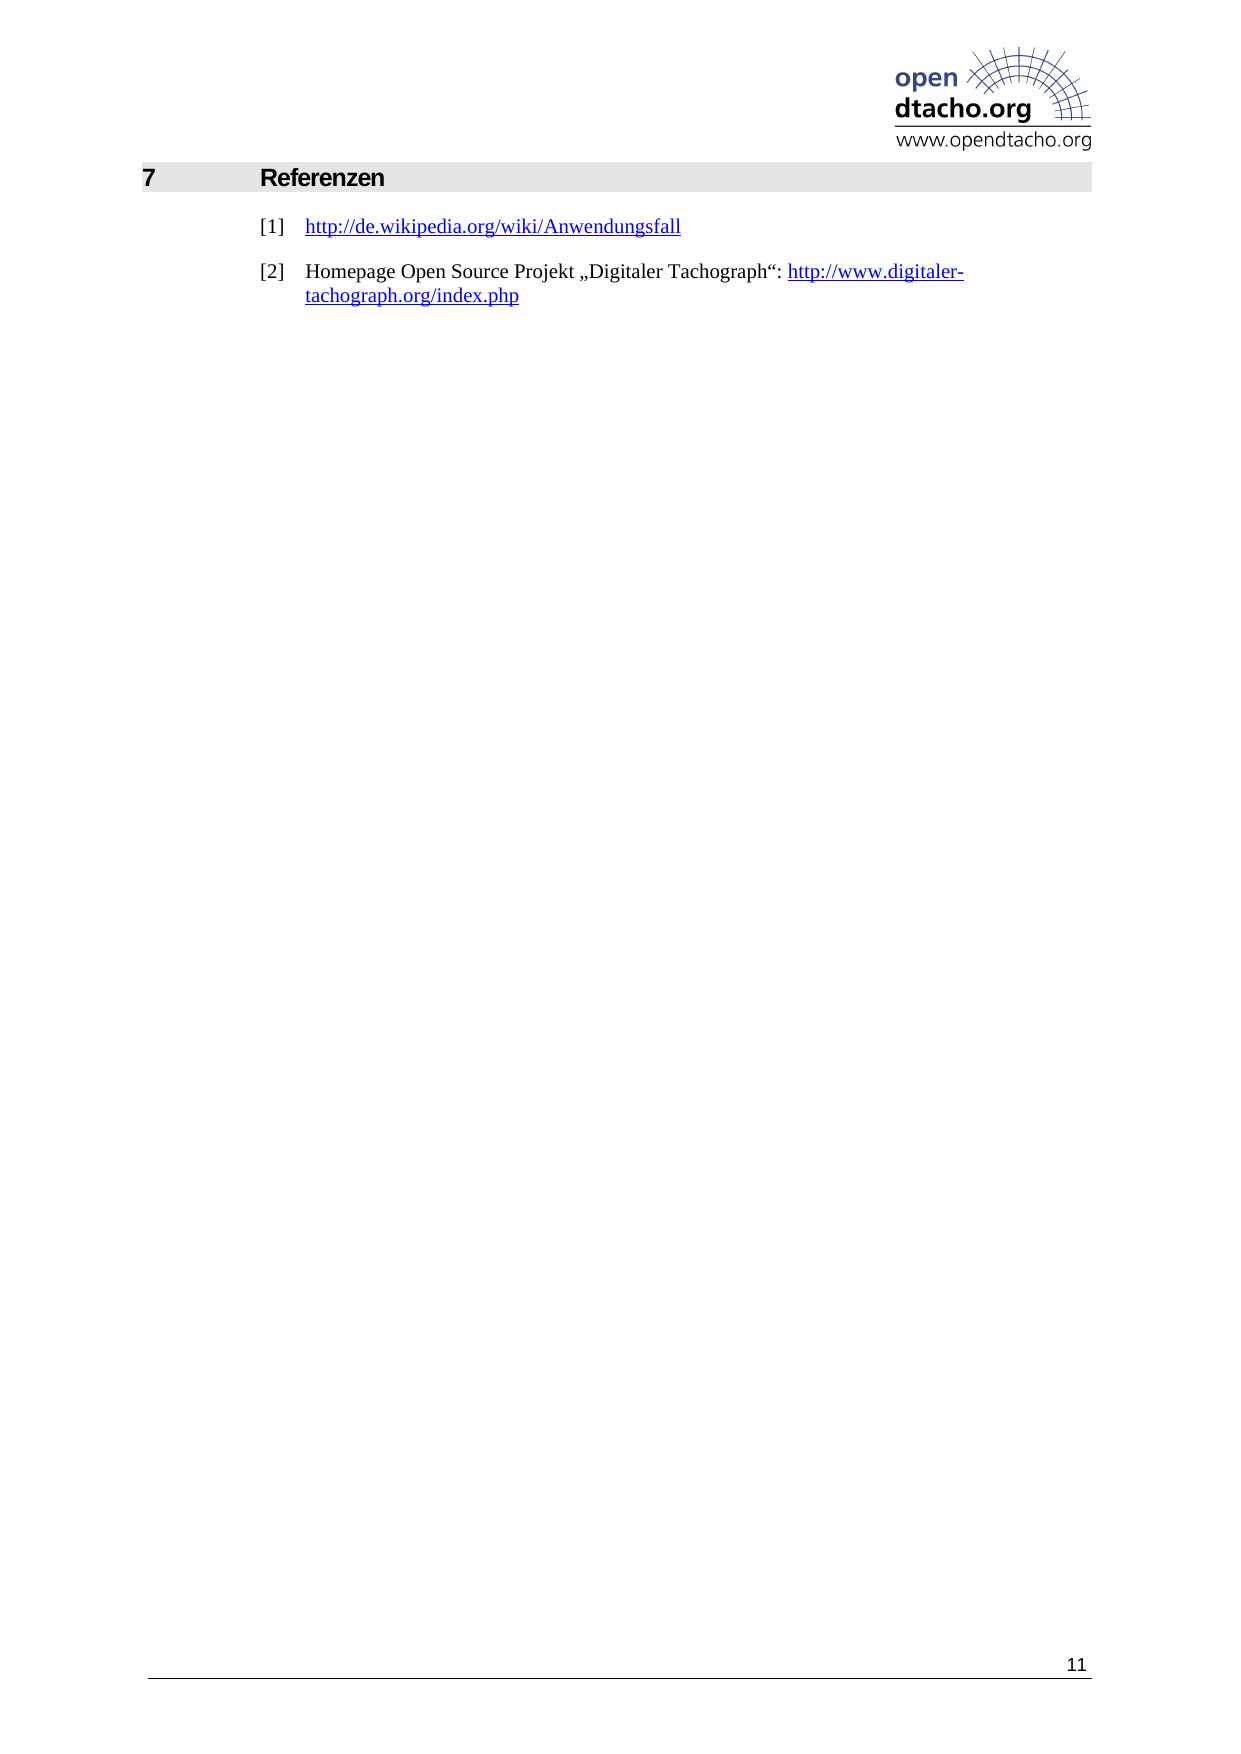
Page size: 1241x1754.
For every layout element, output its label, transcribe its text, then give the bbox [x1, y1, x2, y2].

table_header [1] [260, 215, 305, 259]
table_header http://de.wikipedia.org/wiki/Anwendungsfall [305, 215, 1093, 259]
table_cell [2] [260, 259, 305, 328]
subtitle Referenzen [142, 162, 1092, 192]
table_cell [260, 328, 305, 373]
table_cell Homepage Open Source Projekt „Digitaler Tachograph“: http://www.digitaler-tachograph.org/index.php [305, 259, 1093, 328]
picture [887, 40, 1096, 158]
table_cell [305, 328, 1093, 373]
table_cell [305, 373, 1093, 418]
table_cell [260, 373, 305, 418]
